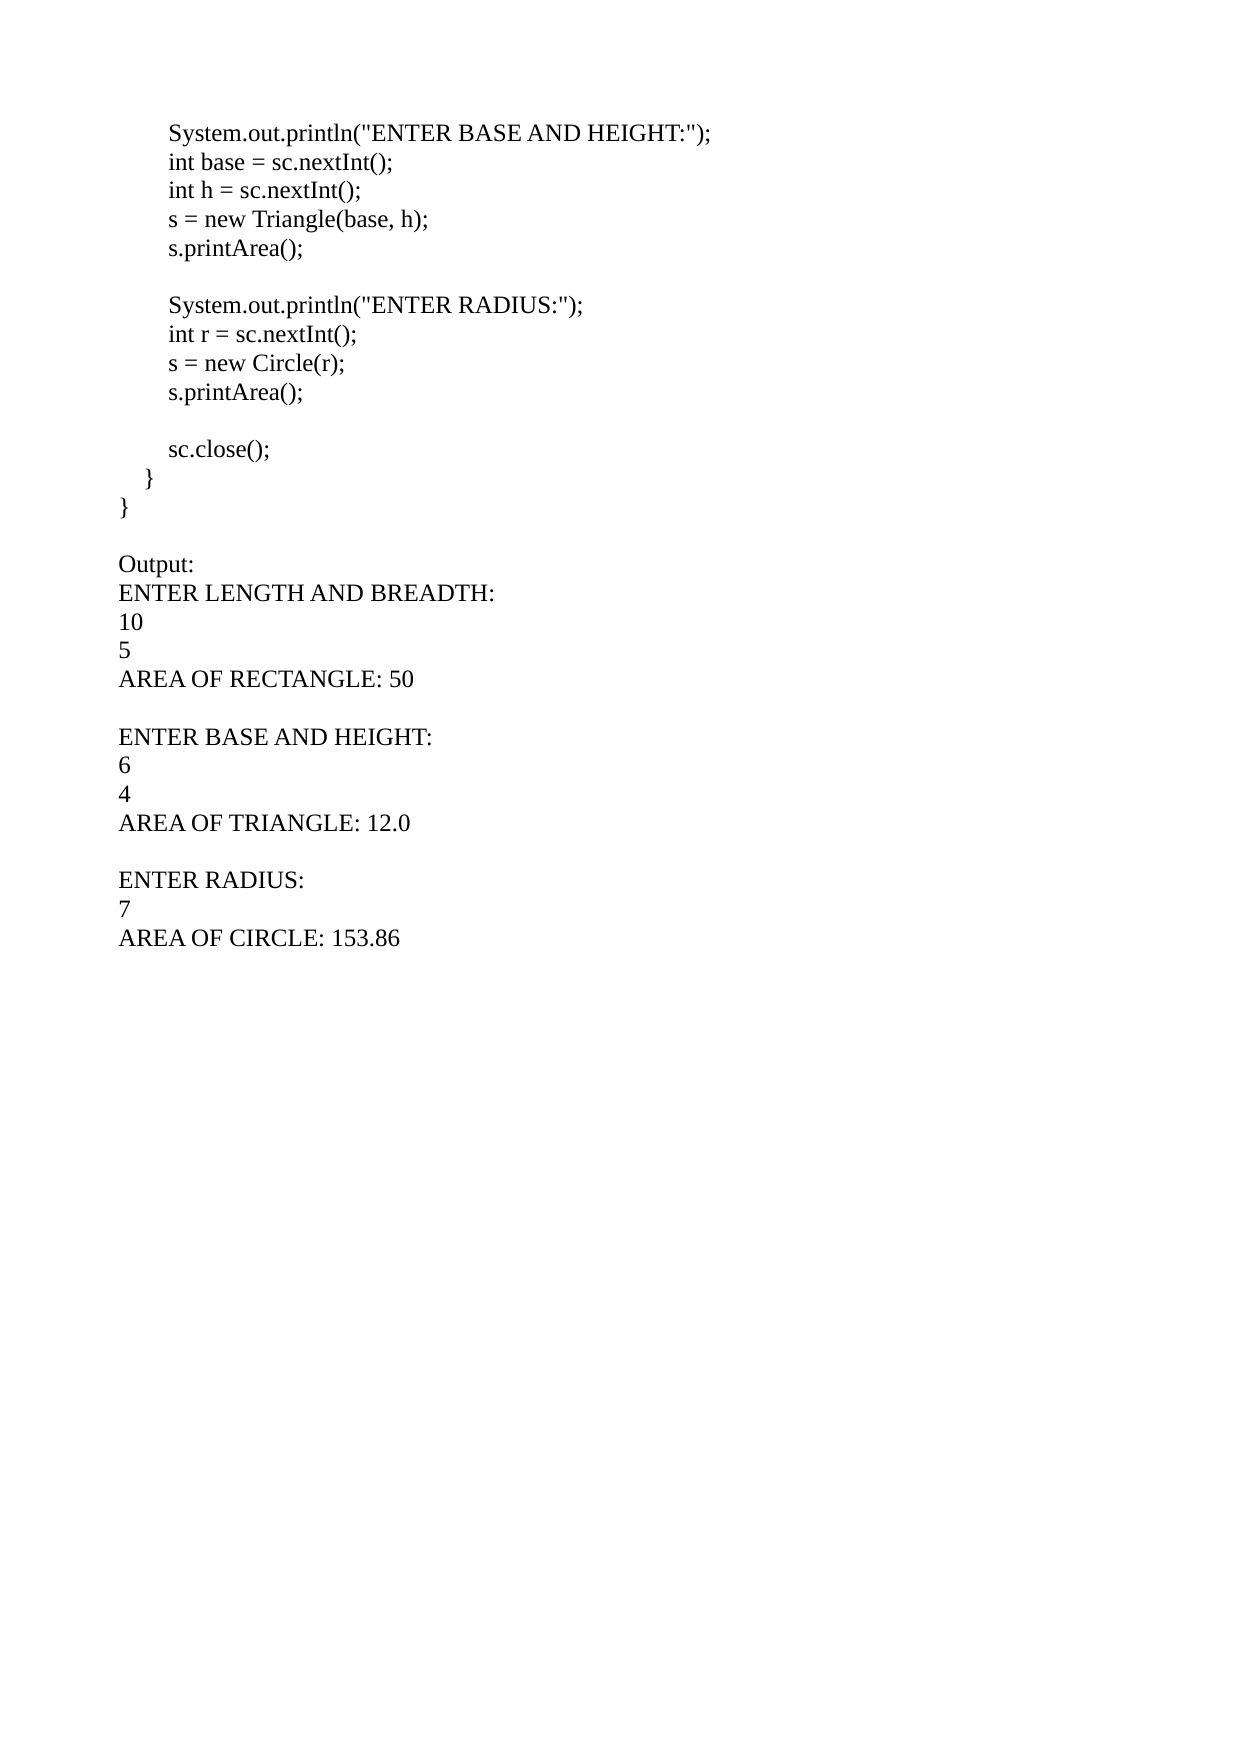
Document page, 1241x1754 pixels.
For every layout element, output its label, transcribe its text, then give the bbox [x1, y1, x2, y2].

text sc.close(); [118, 434, 1122, 463]
text ENTER RADIUS: [118, 866, 1122, 894]
text s = new Circle(r); [118, 348, 1122, 377]
text 5 [118, 636, 1122, 664]
text 4 [118, 779, 1122, 808]
text 6 [118, 751, 1122, 779]
text int base = sc.nextInt(); [118, 147, 1122, 176]
text int r = sc.nextInt(); [118, 319, 1122, 348]
text AREA OF TRIANGLE: 12.0 [118, 808, 1122, 837]
text s.printArea(); [118, 233, 1122, 262]
text System.out.println("ENTER BASE AND HEIGHT:"); [118, 118, 1122, 147]
text AREA OF CIRCLE: 153.86 [118, 923, 1122, 952]
text s.printArea(); [118, 377, 1122, 406]
text ENTER BASE AND HEIGHT: [118, 722, 1122, 751]
text } [118, 463, 1122, 492]
text 7 [118, 894, 1122, 923]
text System.out.println("ENTER RADIUS:"); [118, 291, 1122, 319]
text int h = sc.nextInt(); [118, 176, 1122, 204]
text } [118, 492, 1122, 521]
text 10 [118, 607, 1122, 636]
text s = new Triangle(base, h); [118, 204, 1122, 233]
text AREA OF RECTANGLE: 50 [118, 664, 1122, 693]
text Output: [118, 549, 1122, 578]
text ENTER LENGTH AND BREADTH: [118, 578, 1122, 607]
